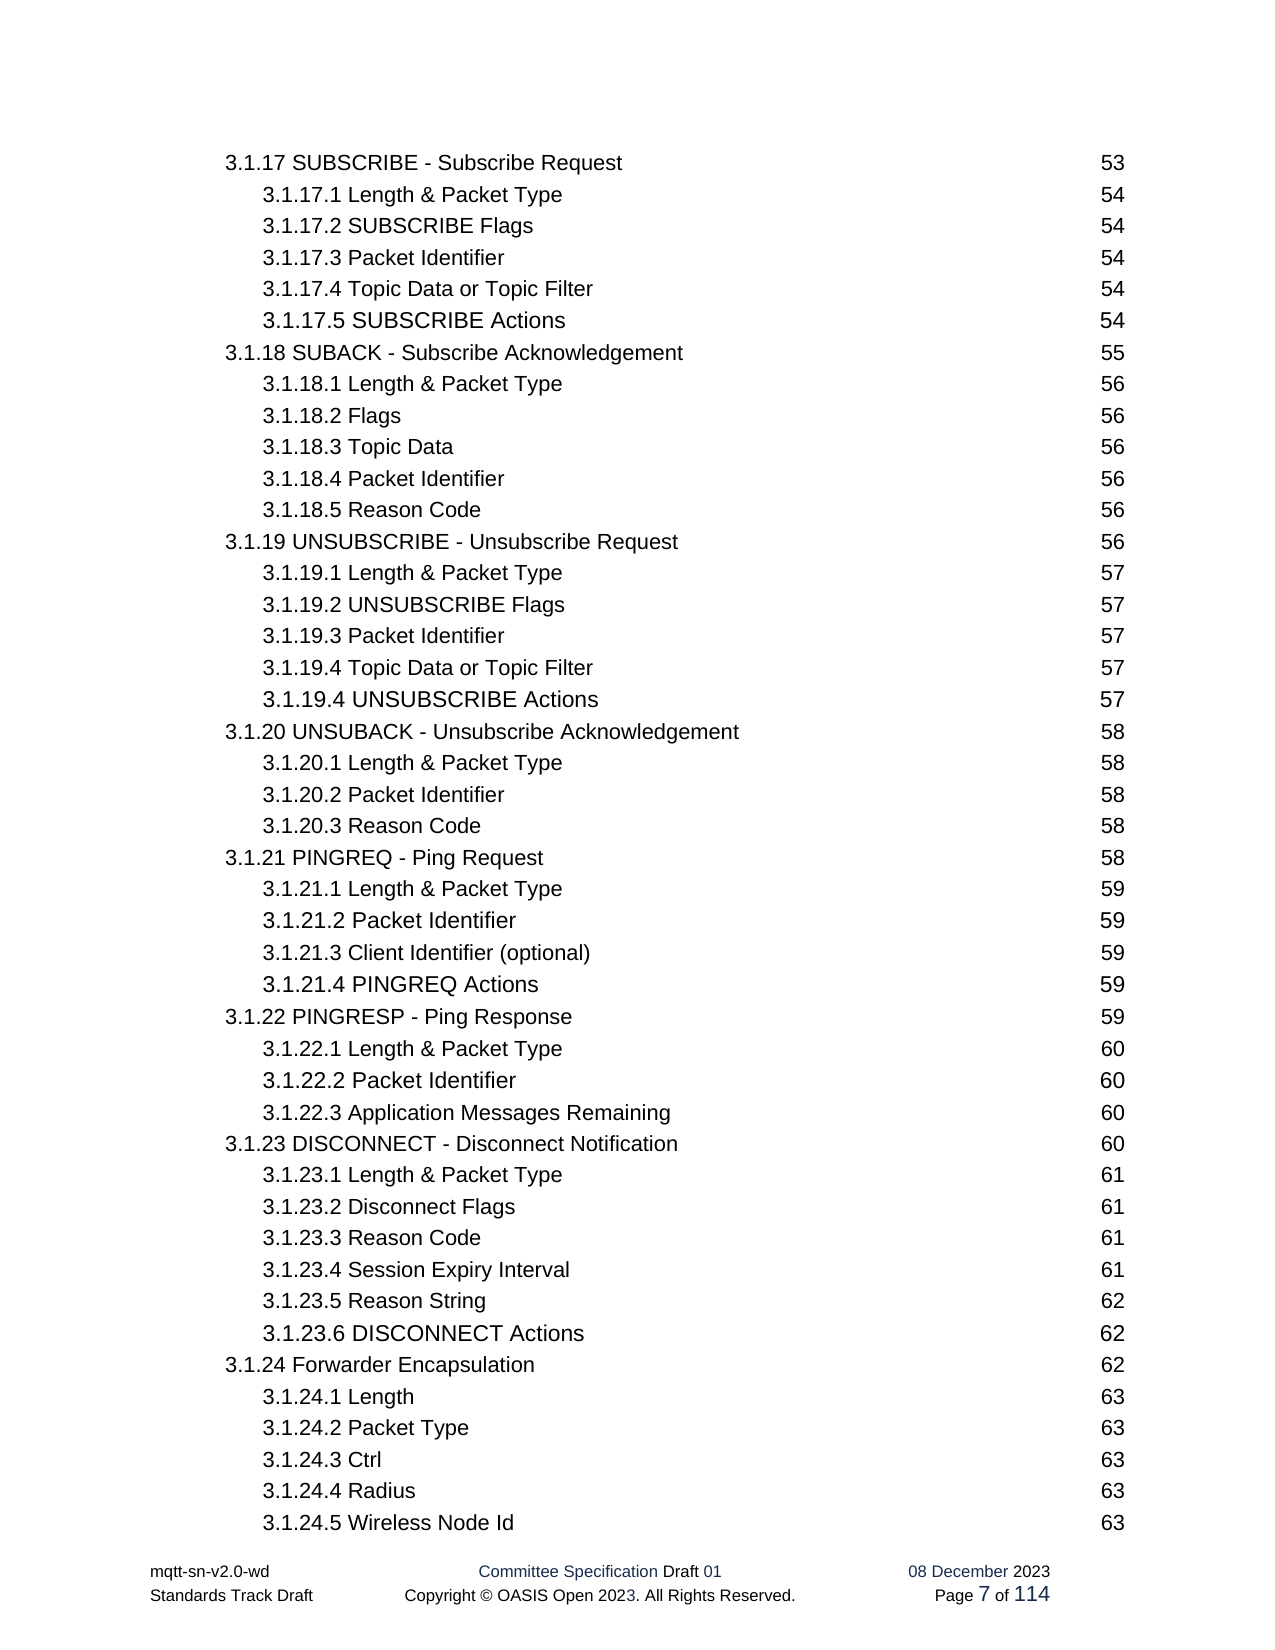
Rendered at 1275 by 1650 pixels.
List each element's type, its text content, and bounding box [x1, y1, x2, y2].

text 3.1.19.4 UNSUBSCRIBE Actions 57 [262, 686, 1125, 712]
text 3.1.18.4 Packet Identifier 56 [262, 466, 1125, 491]
text 3.1.19.2 UNSUBSCRIBE Flags 57 [262, 592, 1125, 617]
text 3.1.19.1 Length & Packet Type 57 [262, 560, 1125, 585]
text 3.1.19 UNSUBSCRIBE - Unsubscribe Request 56 [225, 529, 1125, 554]
text 3.1.22.1 Length & Packet Type 60 [262, 1035, 1125, 1061]
text 3.1.17 SUBSCRIBE - Subscribe Request 53 [225, 150, 1125, 175]
text 3.1.20.3 Reason Code 58 [262, 813, 1125, 838]
text 3.1.18.3 Topic Data 56 [262, 434, 1125, 459]
text 3.1.24.4 Radius 63 [262, 1478, 1125, 1503]
text 3.1.23.4 Session Expiry Interval 61 [262, 1257, 1125, 1282]
text 3.1.20.2 Packet Identifier 58 [262, 781, 1125, 807]
text 3.1.19.3 Packet Identifier 57 [262, 623, 1125, 648]
text 3.1.18.5 Reason Code 56 [262, 497, 1125, 522]
text 3.1.17.1 Length & Packet Type 54 [262, 181, 1125, 207]
text 3.1.22.3 Application Messages Remaining 60 [262, 1099, 1125, 1125]
text 3.1.20 UNSUBACK - Unsubscribe Acknowledgement 58 [225, 718, 1125, 744]
text 3.1.18.1 Length & Packet Type 56 [262, 371, 1125, 397]
text 3.1.17.5 SUBSCRIBE Actions 54 [262, 307, 1125, 334]
text 3.1.23.1 Length & Packet Type 61 [262, 1162, 1125, 1188]
text 3.1.21.3 Client Identifier (optional) 59 [262, 940, 1125, 965]
text 3.1.24.1 Length 63 [262, 1384, 1125, 1409]
text 3.1.20.1 Length & Packet Type 58 [262, 750, 1125, 775]
text 3.1.17.4 Topic Data or Topic Filter 54 [262, 276, 1125, 301]
text 3.1.23.2 Disconnect Flags 61 [262, 1194, 1125, 1219]
text 3.1.23.5 Reason String 62 [262, 1288, 1125, 1313]
text 3.1.18 SUBACK - Subscribe Acknowledgement 55 [225, 340, 1125, 365]
text 3.1.24.3 Ctrl 63 [262, 1447, 1125, 1472]
text 3.1.23.6 DISCONNECT Actions 62 [262, 1320, 1125, 1346]
text 3.1.18.2 Flags 56 [262, 403, 1125, 428]
text 3.1.19.4 Topic Data or Topic Filter 57 [262, 654, 1125, 680]
text 3.1.21.1 Length & Packet Type 59 [262, 876, 1125, 901]
text 3.1.24.5 Wireless Node Id 63 [262, 1509, 1125, 1535]
text 3.1.22.2 Packet Identifier 60 [262, 1067, 1125, 1093]
text 3.1.23.3 Reason Code 61 [262, 1225, 1125, 1251]
text 3.1.17.3 Packet Identifier 54 [262, 244, 1125, 269]
text 3.1.22 PINGRESP - Ping Response 59 [225, 1004, 1125, 1029]
text 3.1.24.2 Packet Type 63 [262, 1415, 1125, 1440]
text 3.1.17.2 SUBSCRIBE Flags 54 [262, 213, 1125, 238]
text 3.1.21 PINGREQ - Ping Request 58 [225, 844, 1125, 869]
text 3.1.24 Forwarder Encapsulation 62 [225, 1352, 1125, 1377]
text 3.1.23 DISCONNECT - Disconnect Notification 60 [225, 1131, 1125, 1156]
text 3.1.21.2 Packet Identifier 59 [262, 907, 1125, 934]
text 3.1.21.4 PINGREQ Actions 59 [262, 971, 1125, 998]
